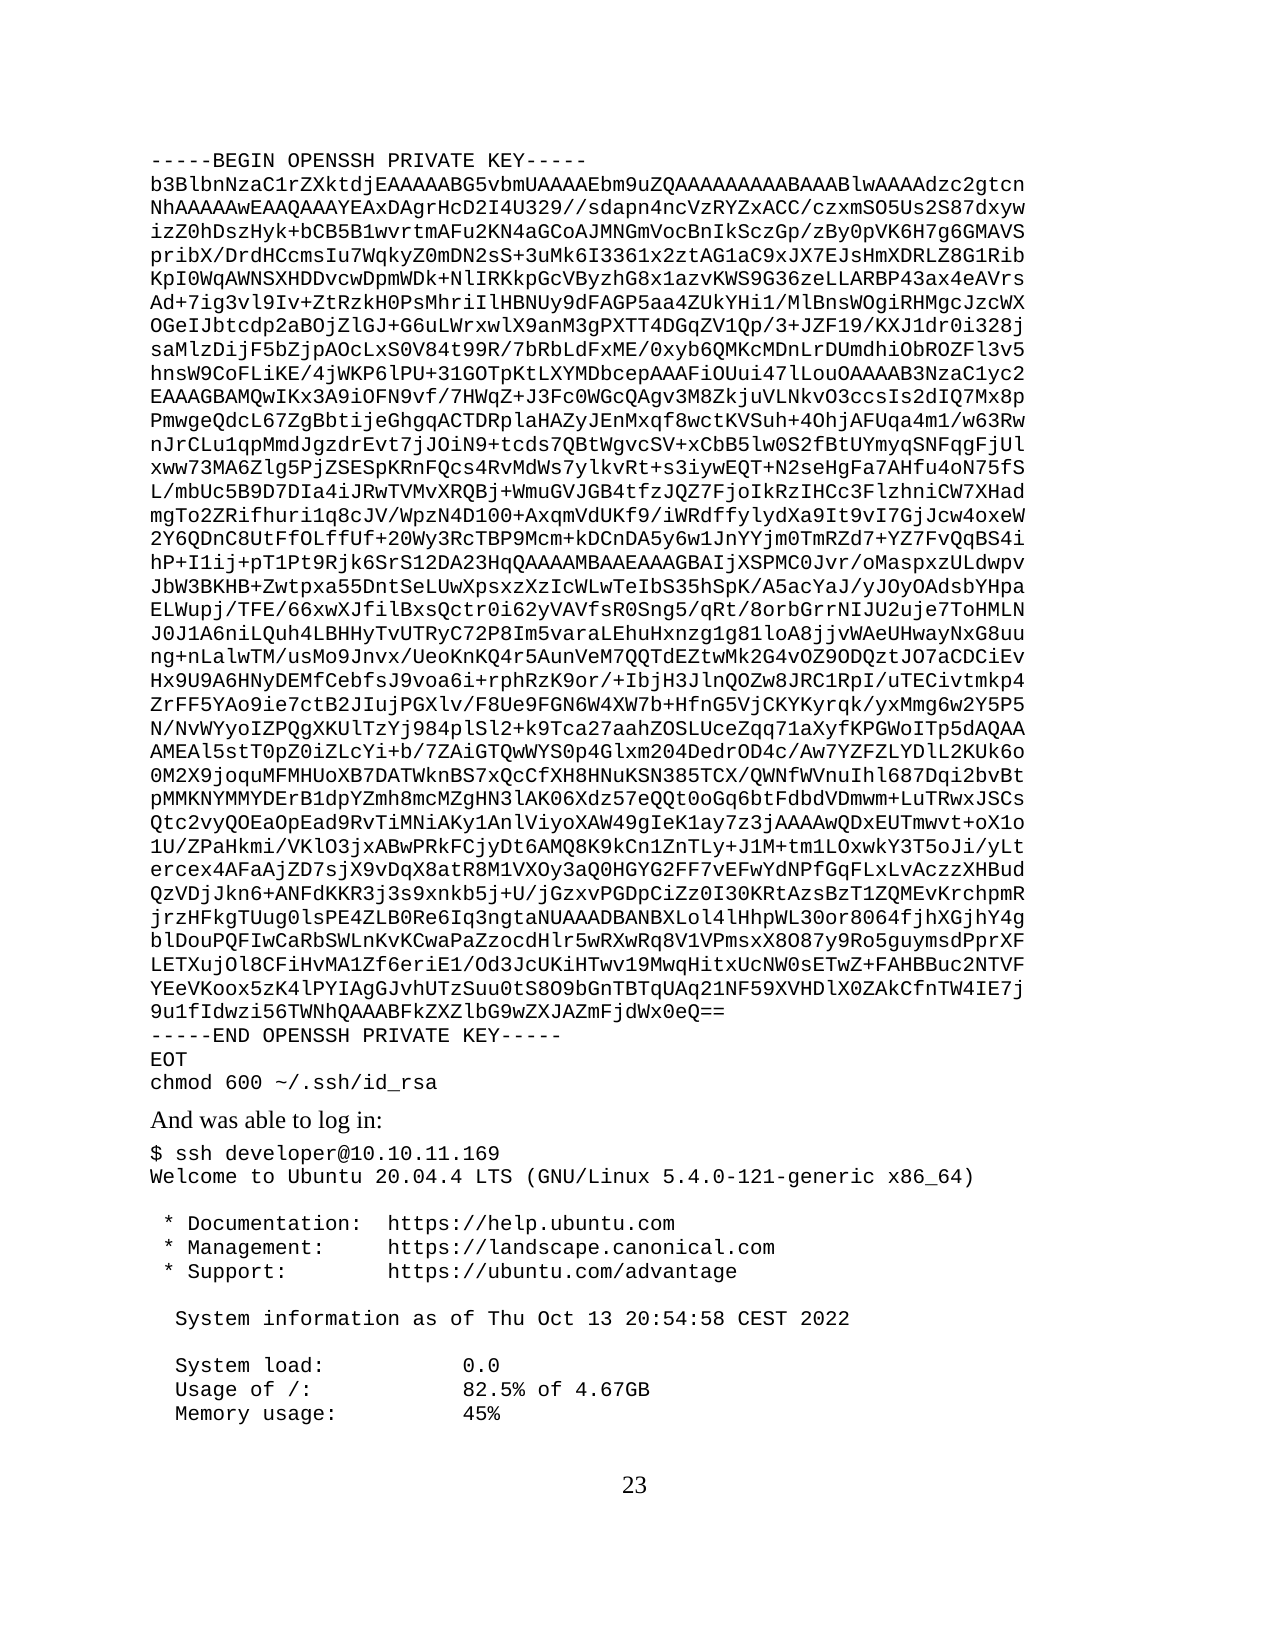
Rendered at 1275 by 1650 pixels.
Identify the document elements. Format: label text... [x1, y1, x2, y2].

text System information as of Thu Oct 13 20:54:58 CEST 2022 [150, 1308, 1125, 1332]
text Qtc2vyQOEaOpEad9RvTiMNiAKy1AnlViyoXAW49gIeK1ay7z3jAAAAwQDxEUTmwvt+oX1o [150, 812, 1125, 836]
text Hx9U9A6HNyDEMfCebfsJ9voa6i+rphRzK9or/+IbjH3JlnQOZw8JRC1RpI/uTECivtmkp4 [150, 670, 1125, 694]
text pribX/DrdHCcmsIu7WqkyZ0mDN2sS+3uMk6I3361x2ztAG1aC9xJX7EJsHmXDRLZ8G1Rib [150, 244, 1125, 268]
text L/mbUc5B9D7DIa4iJRwTVMvXRQBj+WmuGVJGB4tfzJQZ7FjoIkRzIHCc3FlzhniCW7XHad [150, 481, 1125, 505]
text hnsW9CoFLiKE/4jWKP6lPU+31GOTpKtLXYMDbcepAAAFiOUui47lLouOAAAAB3NzaC1yc2 [150, 363, 1125, 386]
text b3BlbnNzaC1rZXktdjEAAAAABG5vbmUAAAAEbm9uZQAAAAAAAAABAAABlwAAAAdzc2gtcn [150, 174, 1125, 197]
text -----BEGIN OPENSSH PRIVATE KEY----- [150, 150, 1125, 174]
text xww73MA6Zlg5PjZSESpKRnFQcs4RvMdWs7ylkvRt+s3iywEQT+N2seHgFa7AHfu4oN75fS [150, 457, 1125, 481]
text EAAAGBAMQwIKx3A9iOFN9vf/7HWqZ+J3Fc0WGcQAgv3M8ZkjuVLNkvO3ccsIs2dIQ7Mx8p [150, 386, 1125, 410]
text And was able to log in: [150, 1105, 1125, 1133]
text * Documentation: https://help.ubuntu.com [150, 1213, 1125, 1237]
text hP+I1ij+pT1Pt9Rjk6SrS12DA23HqQAAAAMBAAEAAAGBAIjXSPMC0Jvr/oMaspxzULdwpv [150, 552, 1125, 576]
text Memory usage: 45% [150, 1403, 1125, 1426]
text OGeIJbtcdp2aBOjZlGJ+G6uLWrxwlX9anM3gPXTT4DGqZV1Qp/3+JZF19/KXJ1dr0i328j [150, 316, 1125, 339]
text Welcome to Ubuntu 20.04.4 LTS (GNU/Linux 5.4.0-121-generic x86_64) [150, 1166, 1125, 1190]
text -----END OPENSSH PRIVATE KEY----- [150, 1025, 1125, 1048]
text blDouPQFIwCaRbSWLnKvKCwaPaZzocdHlr5wRXwRq8V1VPmsxX8O87y9Ro5guymsdPprXF [150, 930, 1125, 954]
text 1U/ZPaHkmi/VKlO3jxABwPRkFCjyDt6AMQ8K9kCn1ZnTLy+J1M+tm1LOxwkY3T5oJi/yLt [150, 836, 1125, 859]
text Usage of /: 82.5% of 4.67GB [150, 1379, 1125, 1403]
text ercex4AFaAjZD7sjX9vDqX8atR8M1VXOy3aQ0HGYG2FF7vEFwYdNPfGqFLxLvAczzXHBud [150, 859, 1125, 883]
text * Support: https://ubuntu.com/advantage [150, 1261, 1125, 1284]
text QzVDjJkn6+ANFdKKR3j3s9xnkb5j+U/jGzxvPGDpCiZz0I30KRtAzsBzT1ZQMEvKrchpmR [150, 883, 1125, 907]
text izZ0hDszHyk+bCB5B1wvrtmAFu2KN4aGCoAJMNGmVocBnIkSczGp/zBy0pVK6H7g6GMAVS [150, 221, 1125, 244]
text saMlzDijF5bZjpAOcLxS0V84t99R/7bRbLdFxME/0xyb6QMKcMDnLrDUmdhiObROZFl3v5 [150, 339, 1125, 363]
text J0J1A6niLQuh4LBHHyTvUTRyC72P8Im5varaLEhuHxnzg1g81loA8jjvWAeUHwayNxG8uu [150, 623, 1125, 647]
text ZrFF5YAo9ie7ctB2JIujPGXlv/F8Ue9FGN6W4XW7b+HfnG5VjCKYKyrqk/yxMmg6w2Y5P5 [150, 694, 1125, 717]
text KpI0WqAWNSXHDDvcwDpmWDk+NlIRKkpGcVByzhG8x1azvKWS9G36zeLLARBP43ax4eAVrs [150, 268, 1125, 292]
text PmwgeQdcL67ZgBbtijeGhgqACTDRplaHAZyJEnMxqf8wctKVSuh+4OhjAFUqa4m1/w63Rw [150, 410, 1125, 434]
text jrzHFkgTUug0lsPE4ZLB0Re6Iq3ngtaNUAAADBANBXLol4lHhpWL30or8064fjhXGjhY4g [150, 907, 1125, 930]
text ELWupj/TFE/66xwXJfilBxsQctr0i62yVAVfsR0Sng5/qRt/8orbGrrNIJU2uje7ToHMLN [150, 599, 1125, 623]
text ng+nLalwTM/usMo9Jnvx/UeoKnKQ4r5AunVeM7QQTdEZtwMk2G4vOZ9ODQztJO7aCDCiEv [150, 647, 1125, 670]
text 9u1fIdwzi56TWNhQAAABFkZXZlbG9wZXJAZmFjdWx0eQ== [150, 1001, 1125, 1025]
text mgTo2ZRifhuri1q8cJV/WpzN4D100+AxqmVdUKf9/iWRdffylydXa9It9vI7GjJcw4oxeW [150, 505, 1125, 528]
text $ ssh developer@10.10.11.169 [150, 1142, 1125, 1166]
text 0M2X9joquMFMHUoXB7DATWknBS7xQcCfXH8HNuKSN385TCX/QWNfWVnuIhl687Dqi2bvBt [150, 765, 1125, 788]
text YEeVKoox5zK4lPYIAgGJvhUTzSuu0tS8O9bGnTBTqUAq21NF59XVHDlX0ZAkCfnTW4IE7j [150, 978, 1125, 1001]
text * Management: https://landscape.canonical.com [150, 1237, 1125, 1261]
text 2Y6QDnC8UtFfOLffUf+20Wy3RcTBP9Mcm+kDCnDA5y6w1JnYYjm0TmRZd7+YZ7FvQqBS4i [150, 528, 1125, 552]
text NhAAAAAwEAAQAAAYEAxDAgrHcD2I4U329//sdapn4ncVzRYZxACC/czxmSO5Us2S87dxyw [150, 197, 1125, 221]
text JbW3BKHB+Zwtpxa55DntSeLUwXpsxzXzIcWLwTeIbS35hSpK/A5acYaJ/yJOyOAdsbYHpa [150, 576, 1125, 599]
text nJrCLu1qpMmdJgzdrEvt7jJOiN9+tcds7QBtWgvcSV+xCbB5lw0S2fBtUYmyqSNFqgFjUl [150, 434, 1125, 457]
text EOT [150, 1048, 1125, 1072]
text System load: 0.0 [150, 1355, 1125, 1379]
text N/NvWYyoIZPQgXKUlTzYj984plSl2+k9Tca27aahZOSLUceZqq71aXyfKPGWoITp5dAQAA [150, 717, 1125, 741]
text AMEAl5stT0pZ0iZLcYi+b/7ZAiGTQwWYS0p4Glxm204DedrOD4c/Aw7YZFZLYDlL2KUk6o [150, 741, 1125, 765]
text pMMKNYMMYDErB1dpYZmh8mcMZgHN3lAK06Xdz57eQQt0oGq6btFdbdVDmwm+LuTRwxJSCs [150, 788, 1125, 812]
text Ad+7ig3vl9Iv+ZtRzkH0PsMhriIlHBNUy9dFAGP5aa4ZUkYHi1/MlBnsWOgiRHMgcJzcWX [150, 292, 1125, 316]
text chmod 600 ~/.ssh/id_rsa [150, 1072, 1125, 1096]
text LETXujOl8CFiHvMA1Zf6eriE1/Od3JcUKiHTwv19MwqHitxUcNW0sETwZ+FAHBBuc2NTVF [150, 954, 1125, 978]
